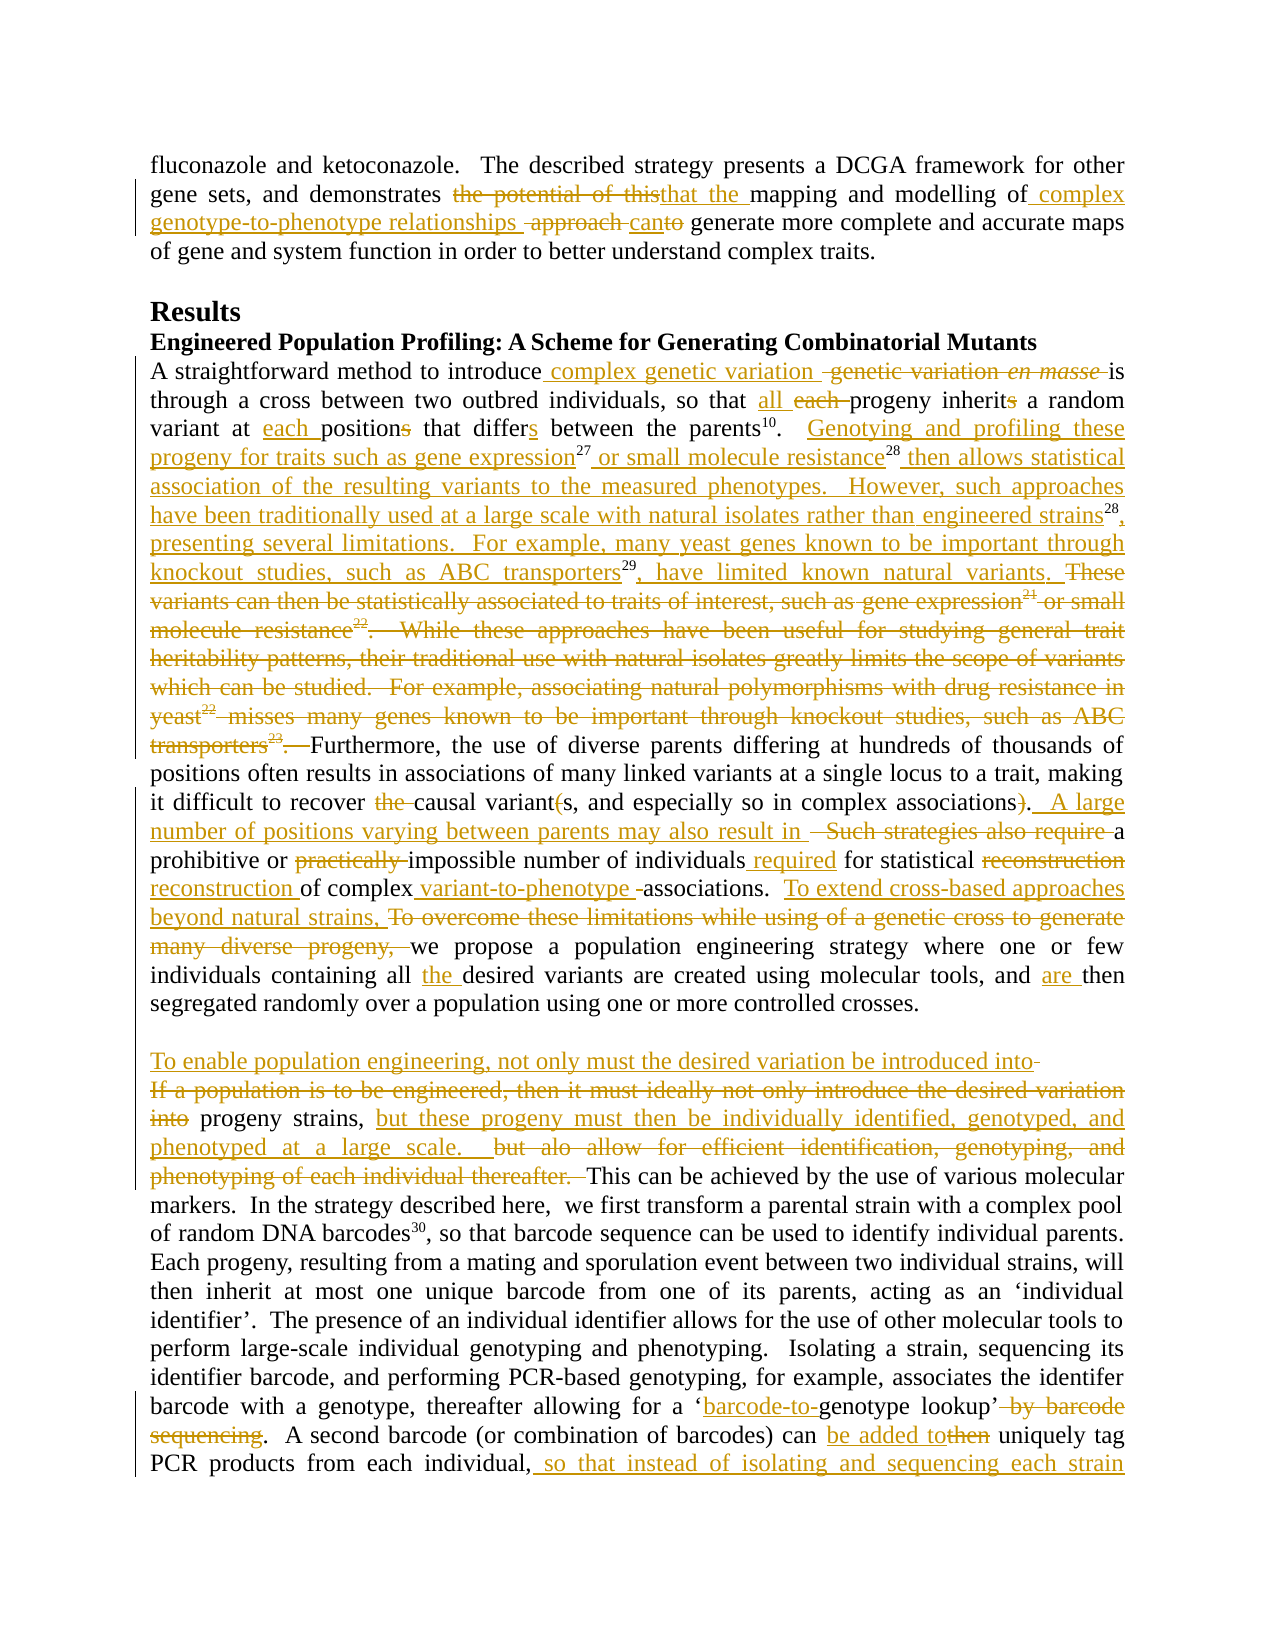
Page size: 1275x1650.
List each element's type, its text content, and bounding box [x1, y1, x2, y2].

subtitle Engineered Population Profiling: A Scheme for Generating Combinatorial Mutants [150, 327, 1125, 356]
text A straightforward method to introduce complex genetic variation is through a cross between two outbred individuals, so that all progeny inherit a random variant at each position that differs between the parents10. Genotying and profiling these progeny for traits such as gene expression27 or small molecule resistance28 then allows statistical association of the resulting variants to the measured phenotypes. However, such approaches have been traditionally used at a large scale with natural isolates rather than engineered strains28, presenting several limitations. For example, many yeast genes known to be important through knockout studies, such as ABC transporters29, have limited known natural variants. Furthermore, the use of diverse parents differing at hundreds of thousands of positions often results in associations of many linked variants at a single locus to a trait, making it difficult to recover causal variants, and especially so in complex associations. A large number of positions varying between parents may also result in a prohibitive or impossible number of individuals required for statistical reconstruction of complex variant-to-phenotype associations. To extend cross-based approaches beyond natural strains, we propose a population engineering strategy where one or few individuals containing all the desired variants are created using molecular tools, and are then segregated randomly over a population using one or more controlled crosses. [150, 689, 1125, 1017]
text A straightforward method to introduce complex genetic variation is through a cross between two outbred individuals, so that all progeny inherit a random variant at each position that differs between the parents10. Genotying and profiling these progeny for traits such as gene expression27 or small molecule resistance28 then allows statistical association of the resulting variants to the measured phenotypes. However, such approaches have been traditionally used at a large scale with natural isolates rather than engineered strains28, presenting several limitations. For example, many yeast genes known to be important through knockout studies, such as ABC transporters29, have limited known natural variants. Furthermore, the use of diverse parents differing at hundreds of thousands of positions often results in associations of many linked variants at a single locus to a trait, making it difficult to recover causal variants, and especially so in complex associations. A large number of positions varying between parents may also result in a prohibitive or impossible number of individuals required for statistical reconstruction of complex variant-to-phenotype associations. To extend cross-based approaches beyond natural strains, we propose a population engineering strategy where one or few individuals containing all the desired variants are created using molecular tools, and are then segregated randomly over a population using one or more controlled crosses. [150, 356, 1125, 496]
text Here we first develop and describe an ‘engineered population profiling’ strategy that enables a DCGA of a targeted system of genes. This method is demonstrated by profiling each of ~5,000 knockout combinations amongst 16 yeast ABC transporters involved in multi-drug resistance for sensitivity to each of 16 compounds, revealing many complex drug-dependent genetic interactions. We then demonstrate that the revealed multi-knockout phenotypes can be used to hypothesize and computationally reconstruct a formal system model of ABC-mediated drug resistance. The revealed phenotypes and hypothesized system model led us to further explore the mechanistic basis of a quadruple knockout (snq2∆yor1∆ybt1∆ycf1∆) that conferred unexpectedly high PDR5-dependent resistance to fluconazole and ketoconazole. The described strategy presents a DCGA framework for other gene sets, and demonstrates that the mapping and modelling of complex genotype-to-phenotype relationships can generate more complete and accurate maps of gene and system function in order to better understand complex traits. [150, 150, 1125, 265]
text A straightforward method to introduce complex genetic variation is through a cross between two outbred individuals, so that all progeny inherit a random variant at each position that differs between the parents10. Genotying and profiling these progeny for traits such as gene expression27 or small molecule resistance28 then allows statistical association of the resulting variants to the measured phenotypes. However, such approaches have been traditionally used at a large scale with natural isolates rather than engineered strains28, presenting several limitations. For example, many yeast genes known to be important through knockout studies, such as ABC transporters29, have limited known natural variants. Furthermore, the use of diverse parents differing at hundreds of thousands of positions often results in associations of many linked variants at a single locus to a trait, making it difficult to recover causal variants, and especially so in complex associations. A large number of positions varying between parents may also result in a prohibitive or impossible number of individuals required for statistical reconstruction of complex variant-to-phenotype associations. To extend cross-based approaches beyond natural strains, we propose a population engineering strategy where one or few individuals containing all the desired variants are created using molecular tools, and are then segregated randomly over a population using one or more controlled crosses. [150, 555, 1125, 659]
text A straightforward method to introduce complex genetic variation is through a cross between two outbred individuals, so that all progeny inherit a random variant at each position that differs between the parents10. Genotying and profiling these progeny for traits such as gene expression27 or small molecule resistance28 then allows statistical association of the resulting variants to the measured phenotypes. However, such approaches have been traditionally used at a large scale with natural isolates rather than engineered strains28, presenting several limitations. For example, many yeast genes known to be important through knockout studies, such as ABC transporters29, have limited known natural variants. Furthermore, the use of diverse parents differing at hundreds of thousands of positions often results in associations of many linked variants at a single locus to a trait, making it difficult to recover causal variants, and especially so in complex associations. A large number of positions varying between parents may also result in a prohibitive or impossible number of individuals required for statistical reconstruction of complex variant-to-phenotype associations. To extend cross-based approaches beyond natural strains, we propose a population engineering strategy where one or few individuals containing all the desired variants are created using molecular tools, and are then segregated randomly over a population using one or more controlled crosses. [150, 497, 1125, 553]
text Results [150, 294, 1125, 327]
